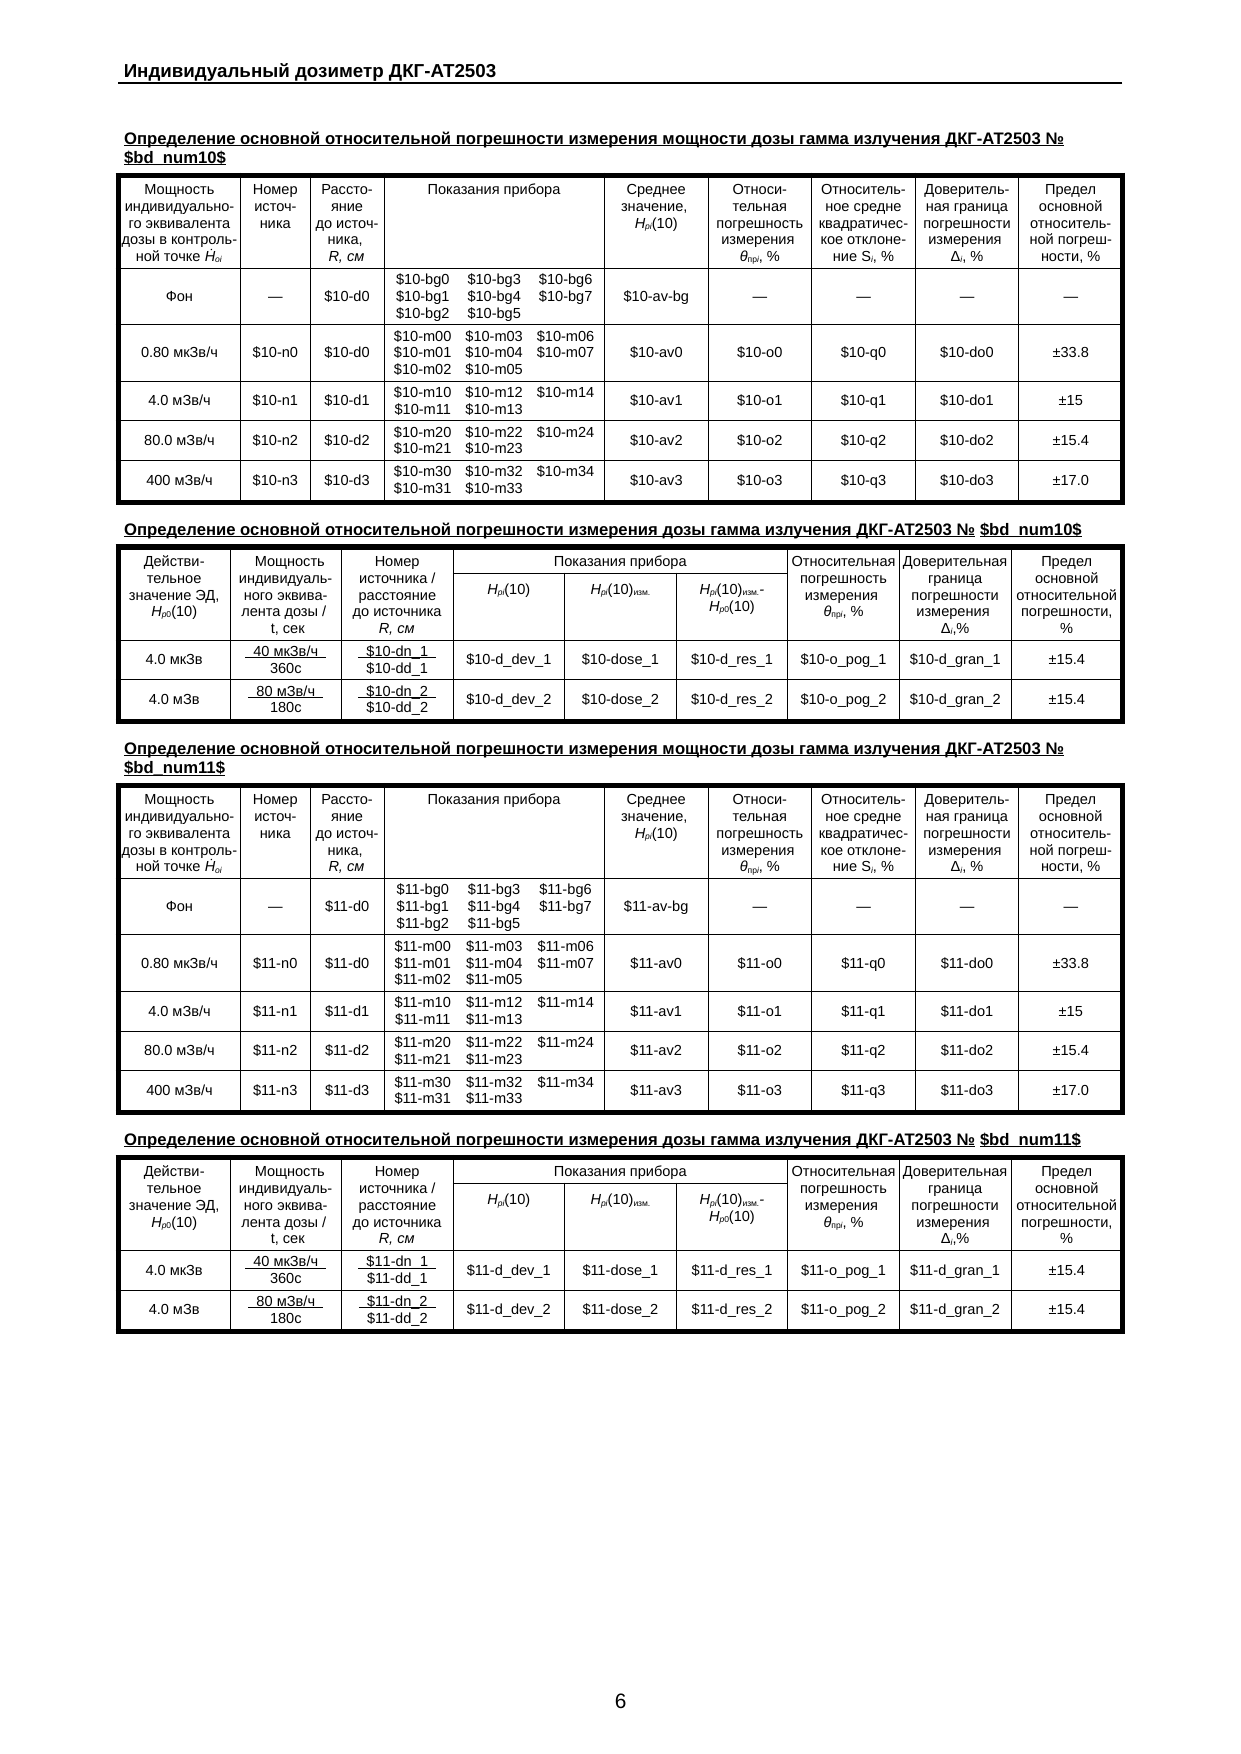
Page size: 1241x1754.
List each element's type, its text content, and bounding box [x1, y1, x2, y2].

table_cell Доверитель-ная граница погрешности измерения Δi, % [916, 178, 1018, 268]
table_cell $11-o_pog_1 [788, 1251, 899, 1289]
table_cell Номер источ-ника [241, 788, 310, 878]
table_cell Показания прибора [385, 178, 604, 268]
table_cell $10-n0 [241, 325, 310, 381]
table_cell $11-m10 $11-m11 $11-m12 $11-m13 $11-m14 [385, 992, 604, 1031]
table_cell — [1019, 269, 1120, 324]
table_cell Показания прибора [385, 788, 604, 878]
table_cell $11-m00 $11-m01 $11-m02 $11-m03 $11-m04 $11-m05 $11-m06 $11-m07 [385, 935, 604, 991]
table_cell 400 мЗв/ч [121, 461, 240, 499]
table_cell $10-bg0 $10-bg1 $10-bg2 $10-bg3 $10-bg4 $10-bg5 $10-bg6 $10-bg7 [385, 269, 604, 324]
table_cell $10-d0 [311, 269, 384, 324]
table_cell $10-d3 [311, 461, 384, 499]
table_cell $11-q3 [812, 1071, 915, 1110]
table_cell Hpi(10) [454, 574, 564, 639]
table_cell 4.0 мЗв [121, 680, 230, 719]
table_cell Мощность индивидуаль-ного эквива-лента дозы / t, сек [231, 1160, 341, 1250]
table_cell $11-o1 [709, 992, 811, 1031]
table_cell $11-n3 [241, 1071, 310, 1110]
table_cell ±15.4 [1019, 1032, 1120, 1070]
table_cell Доверительная граница погрешности измерения Δi,% [900, 1160, 1011, 1250]
table_cell $10-n2 [241, 421, 310, 460]
table_cell Предел основной относитель-ной погреш-ности, % [1019, 788, 1120, 878]
table_cell $10-av3 [605, 461, 708, 499]
table_cell $11-do1 [916, 992, 1018, 1031]
table_cell Среднее значение, Hpi(10) [605, 788, 708, 878]
table_cell ±15.4 [1012, 1291, 1120, 1329]
table_cell Относительная погрешность измерения θпрi, % [788, 1160, 899, 1250]
table_cell Показания прибора [454, 1160, 787, 1183]
table_cell $10-o_pog_2 [788, 680, 899, 719]
table_cell Относитель-ное средне квадратичес-кое отклоне-ние Si, % [812, 178, 915, 268]
table_cell $11-n1 [241, 992, 310, 1031]
table_cell $10-d_res_2 [677, 680, 787, 719]
table_cell $11-dose_2 [565, 1291, 676, 1329]
table_cell 4.0 мкЗв [121, 641, 230, 679]
table_cell $11-m20 $11-m21 $11-m22 $11-m23 $11-m24 [385, 1032, 604, 1070]
table_cell $11-av-bg [605, 879, 708, 934]
table_cell $10-n1 [241, 382, 310, 420]
table_cell ±15.4 [1012, 680, 1120, 719]
table_cell Предел основной относительной погрешности, % [1012, 1160, 1120, 1250]
table_cell Рассто-яние до источ-ника, R, см [311, 178, 384, 268]
table_cell Hpi(10)изм.-Hp0(10) [677, 1184, 787, 1250]
table_cell $10-m20 $10-m21 $10-m22 $10-m23 $10-m24 [385, 421, 604, 460]
table_cell $11-o3 [709, 1071, 811, 1110]
table_cell Относи-тельная погрешность измерения θпрi, % [709, 178, 811, 268]
table_cell ±15.4 [1012, 641, 1120, 679]
table_cell $11-d3 [311, 1071, 384, 1110]
table_cell $11-n2 [241, 1032, 310, 1070]
table_cell $10-o3 [709, 461, 811, 499]
table_cell 4.0 мкЗв [121, 1251, 230, 1289]
table_cell ±17.0 [1019, 461, 1120, 499]
table_cell 400 мЗв/ч [121, 1071, 240, 1110]
table_cell $11-av2 [605, 1032, 708, 1070]
table_cell 4.0 мЗв [121, 1291, 230, 1329]
table_cell $10-q1 [812, 382, 915, 420]
table_cell Действи-тельное значение ЭД, Hp0(10) [121, 1160, 230, 1250]
table_cell $10-q3 [812, 461, 915, 499]
table_cell Номер источника / расстояние до источника R, см [342, 1160, 453, 1250]
table_cell $10-dose_2 [565, 680, 676, 719]
table_cell Относи-тельная погрешность измерения θпрi, % [709, 788, 811, 878]
table_cell $10-dn_1 $10-dd_1 [342, 641, 453, 679]
table_cell — [241, 269, 310, 324]
table_cell Hpi(10) [454, 1184, 564, 1250]
table_cell $10-do0 [916, 325, 1018, 381]
table_cell Показания прибора [454, 550, 787, 572]
table_cell $11-dose_1 [565, 1251, 676, 1289]
table_cell Предел основной относитель-ной погреш-ности, % [1019, 178, 1120, 268]
table_cell $11-d_dev_1 [454, 1251, 564, 1289]
table_cell Доверительная граница погрешности измерения Δi,% [900, 550, 1011, 639]
table_cell Доверитель-ная граница погрешности измерения Δi, % [916, 788, 1018, 878]
table_cell $11-d_res_1 [677, 1251, 787, 1289]
table_cell ±15.4 [1019, 421, 1120, 460]
table_cell 0.80 мкЗв/ч [121, 325, 240, 381]
table_cell $11-d0 [311, 879, 384, 934]
table_cell $11-q0 [812, 935, 915, 991]
table_cell Предел основной относительной погрешности, % [1012, 550, 1120, 639]
table_cell $11-d2 [311, 1032, 384, 1070]
table_cell $11-av0 [605, 935, 708, 991]
table_cell $11-do2 [916, 1032, 1018, 1070]
table_cell $11-av3 [605, 1071, 708, 1110]
table_cell $10-m30 $10-m31 $10-m32 $10-m33 $10-m34 [385, 461, 604, 499]
table_cell 4.0 мЗв/ч [121, 992, 240, 1031]
table_cell ±15 [1019, 992, 1120, 1031]
table_cell $10-dose_1 [565, 641, 676, 679]
table_cell $10-m10 $10-m11 $10-m12 $10-m13 $10-m14 [385, 382, 604, 420]
table_cell Мощность индивидуаль-ного эквива-лента дозы / t, сек [231, 550, 341, 639]
table_cell Hpi(10)изм.-Hp0(10) [677, 574, 787, 639]
table_cell Среднее значение, Hpi(10) [605, 178, 708, 268]
table_cell Фон [121, 269, 240, 324]
table_cell — [709, 879, 811, 934]
table_cell ±15.4 [1012, 1251, 1120, 1289]
table_cell $10-q2 [812, 421, 915, 460]
table_cell 80.0 мЗв/ч [121, 1032, 240, 1070]
table_header Определение основной относительной погрешности измерения дозы гамма излучения ДКГ-АТ2503 № $bd_num10$ [118, 505, 1122, 544]
table_cell ±33.8 [1019, 325, 1120, 381]
table_cell $11-d_dev_2 [454, 1291, 564, 1329]
table_cell — [1019, 879, 1120, 934]
table_cell $10-do1 [916, 382, 1018, 420]
table_cell Hpi(10)изм. [565, 1184, 676, 1250]
table_cell $11-o0 [709, 935, 811, 991]
table_cell $11-d_gran_2 [900, 1291, 1011, 1329]
table_cell Hpi(10)изм. [565, 574, 676, 639]
table_cell Относительная погрешность измерения θпрi, % [788, 550, 899, 639]
table_cell 40 мкЗв/ч 360c [231, 641, 341, 679]
table_cell $11-d0 [311, 935, 384, 991]
table_cell $10-av2 [605, 421, 708, 460]
table_cell 80.0 мЗв/ч [121, 421, 240, 460]
table_cell ±15 [1019, 382, 1120, 420]
table_cell — [241, 879, 310, 934]
table_cell $11-do0 [916, 935, 1018, 991]
table_cell $11-n0 [241, 935, 310, 991]
table_cell — [812, 879, 915, 934]
table_header Определение основной относительной погрешности измерения мощности дозы гамма излучения ДКГ-АТ2503 № $bd_num10$ [118, 114, 1122, 172]
table_cell 40 мкЗв/ч 360c [231, 1251, 341, 1289]
table_cell Фон [121, 879, 240, 934]
table_cell — [812, 269, 915, 324]
table_cell $11-q2 [812, 1032, 915, 1070]
table_cell $10-o_pog_1 [788, 641, 899, 679]
table_cell $10-av-bg [605, 269, 708, 324]
table_cell Мощность индивидуально-го эквивалента дозы в контроль-ной точке Ḣoi [121, 788, 240, 878]
table_cell $10-av0 [605, 325, 708, 381]
table_cell $10-n3 [241, 461, 310, 499]
table_cell 0.80 мкЗв/ч [121, 935, 240, 991]
table_cell $10-q0 [812, 325, 915, 381]
table_cell ±17.0 [1019, 1071, 1120, 1110]
table_cell Номер источ-ника [241, 178, 310, 268]
table_cell 80 мЗв/ч 180c [231, 1291, 341, 1329]
table_cell $10-d0 [311, 325, 384, 381]
table_cell ±33.8 [1019, 935, 1120, 991]
table_cell $11-d1 [311, 992, 384, 1031]
table_header Определение основной относительной погрешности измерения мощности дозы гамма излучения ДКГ-АТ2503 № $bd_num11$ [118, 724, 1122, 783]
table_cell $10-dn_2 $10-dd_2 [342, 680, 453, 719]
table_cell $10-do3 [916, 461, 1018, 499]
table_cell Номер источника / расстояние до источника R, см [342, 550, 453, 639]
table_cell $10-d2 [311, 421, 384, 460]
table_cell $11-do3 [916, 1071, 1018, 1110]
table_cell $11-dn_1 $11-dd_1 [342, 1251, 453, 1289]
table_cell $11-q1 [812, 992, 915, 1031]
table_cell $11-dn_2 $11-dd_2 [342, 1291, 453, 1329]
table_cell Действи-тельное значение ЭД, Hp0(10) [121, 550, 230, 639]
table_cell $11-bg0 $11-bg1 $11-bg2 $11-bg3 $11-bg4 $11-bg5 $11-bg6 $11-bg7 [385, 879, 604, 934]
table_cell $10-d_gran_2 [900, 680, 1011, 719]
table_cell $10-av1 [605, 382, 708, 420]
table_cell 80 мЗв/ч 180c [231, 680, 341, 719]
table_cell $10-o1 [709, 382, 811, 420]
table_cell $11-o_pog_2 [788, 1291, 899, 1329]
table_cell Мощность индивидуально-го эквивалента дозы в контроль-ной точке Ḣoi [121, 178, 240, 268]
table_cell Относитель-ное средне квадратичес-кое отклоне-ние Si, % [812, 788, 915, 878]
table_header Определение основной относительной погрешности измерения дозы гамма излучения ДКГ-АТ2503 № $bd_num11$ [118, 1115, 1122, 1155]
table_cell $10-d_dev_2 [454, 680, 564, 719]
table_cell — [916, 269, 1018, 324]
table_cell $11-o2 [709, 1032, 811, 1070]
table_cell 4.0 мЗв/ч [121, 382, 240, 420]
table_cell $10-do2 [916, 421, 1018, 460]
table_cell $10-o0 [709, 325, 811, 381]
table_cell $10-m00 $10-m01 $10-m02 $10-m03 $10-m04 $10-m05 $10-m06 $10-m07 [385, 325, 604, 381]
table_cell $10-d_res_1 [677, 641, 787, 679]
table_cell $11-d_res_2 [677, 1291, 787, 1329]
table_cell $10-d1 [311, 382, 384, 420]
table_cell $10-d_gran_1 [900, 641, 1011, 679]
table_cell Рассто-яние до источ-ника, R, см [311, 788, 384, 878]
table_cell — [916, 879, 1018, 934]
table_cell $11-d_gran_1 [900, 1251, 1011, 1289]
table_cell $11-av1 [605, 992, 708, 1031]
table_cell $10-d_dev_1 [454, 641, 564, 679]
table_cell $11-m30 $11-m31 $11-m32 $11-m33 $11-m34 [385, 1071, 604, 1110]
table_cell $10-o2 [709, 421, 811, 460]
table_cell — [709, 269, 811, 324]
